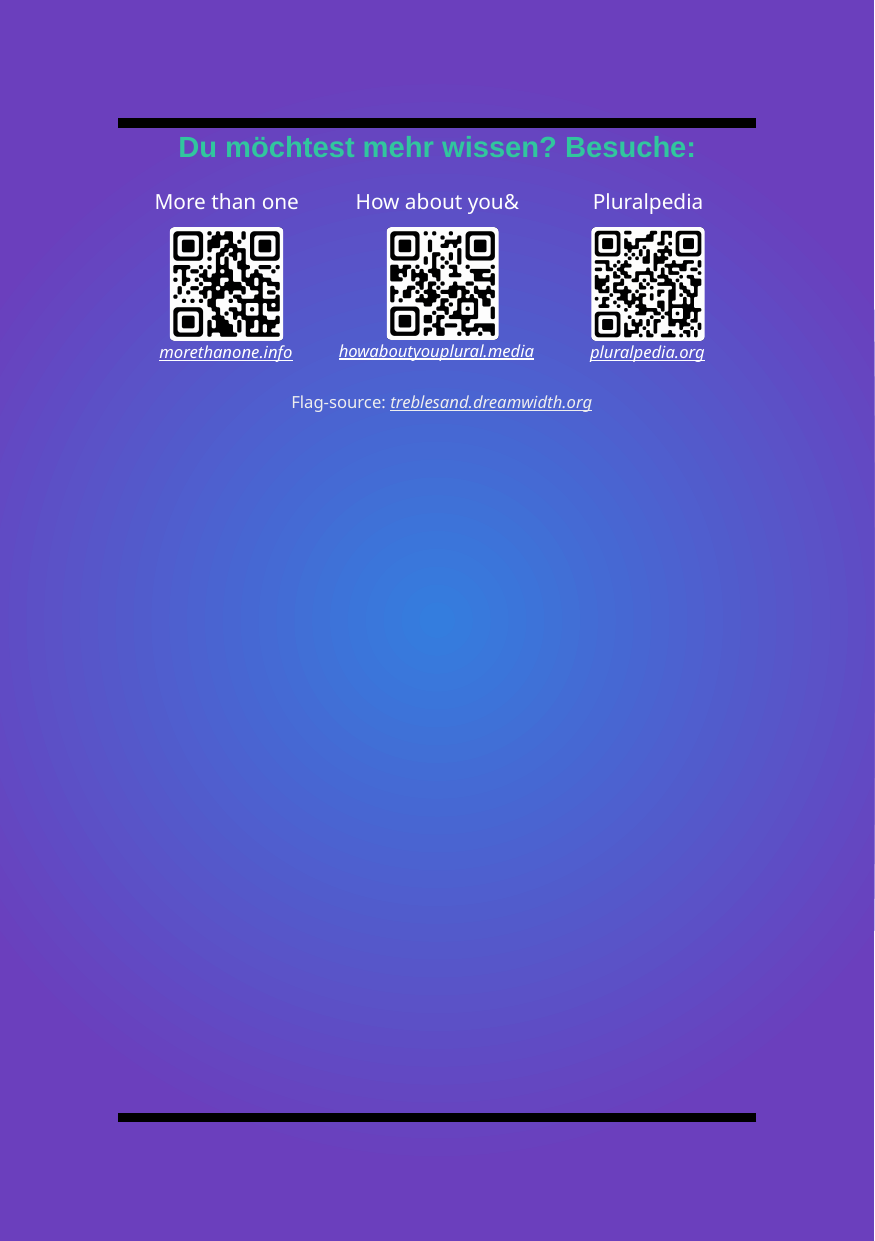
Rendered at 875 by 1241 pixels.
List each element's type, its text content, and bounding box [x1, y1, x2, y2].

table_header More than one [121, 182, 332, 221]
picture [591, 227, 705, 341]
picture [386, 227, 499, 340]
table_cell pluralpedia.org [543, 221, 753, 369]
table_cell howaboutyouplural.media [332, 221, 543, 369]
subtitle Du möchtest mehr wissen? Besuche: [121, 131, 753, 164]
table_header Pluralpedia [543, 182, 753, 221]
picture [169, 227, 284, 341]
table_cell morethanone.info [121, 221, 332, 369]
table_header How about you& [332, 182, 543, 221]
